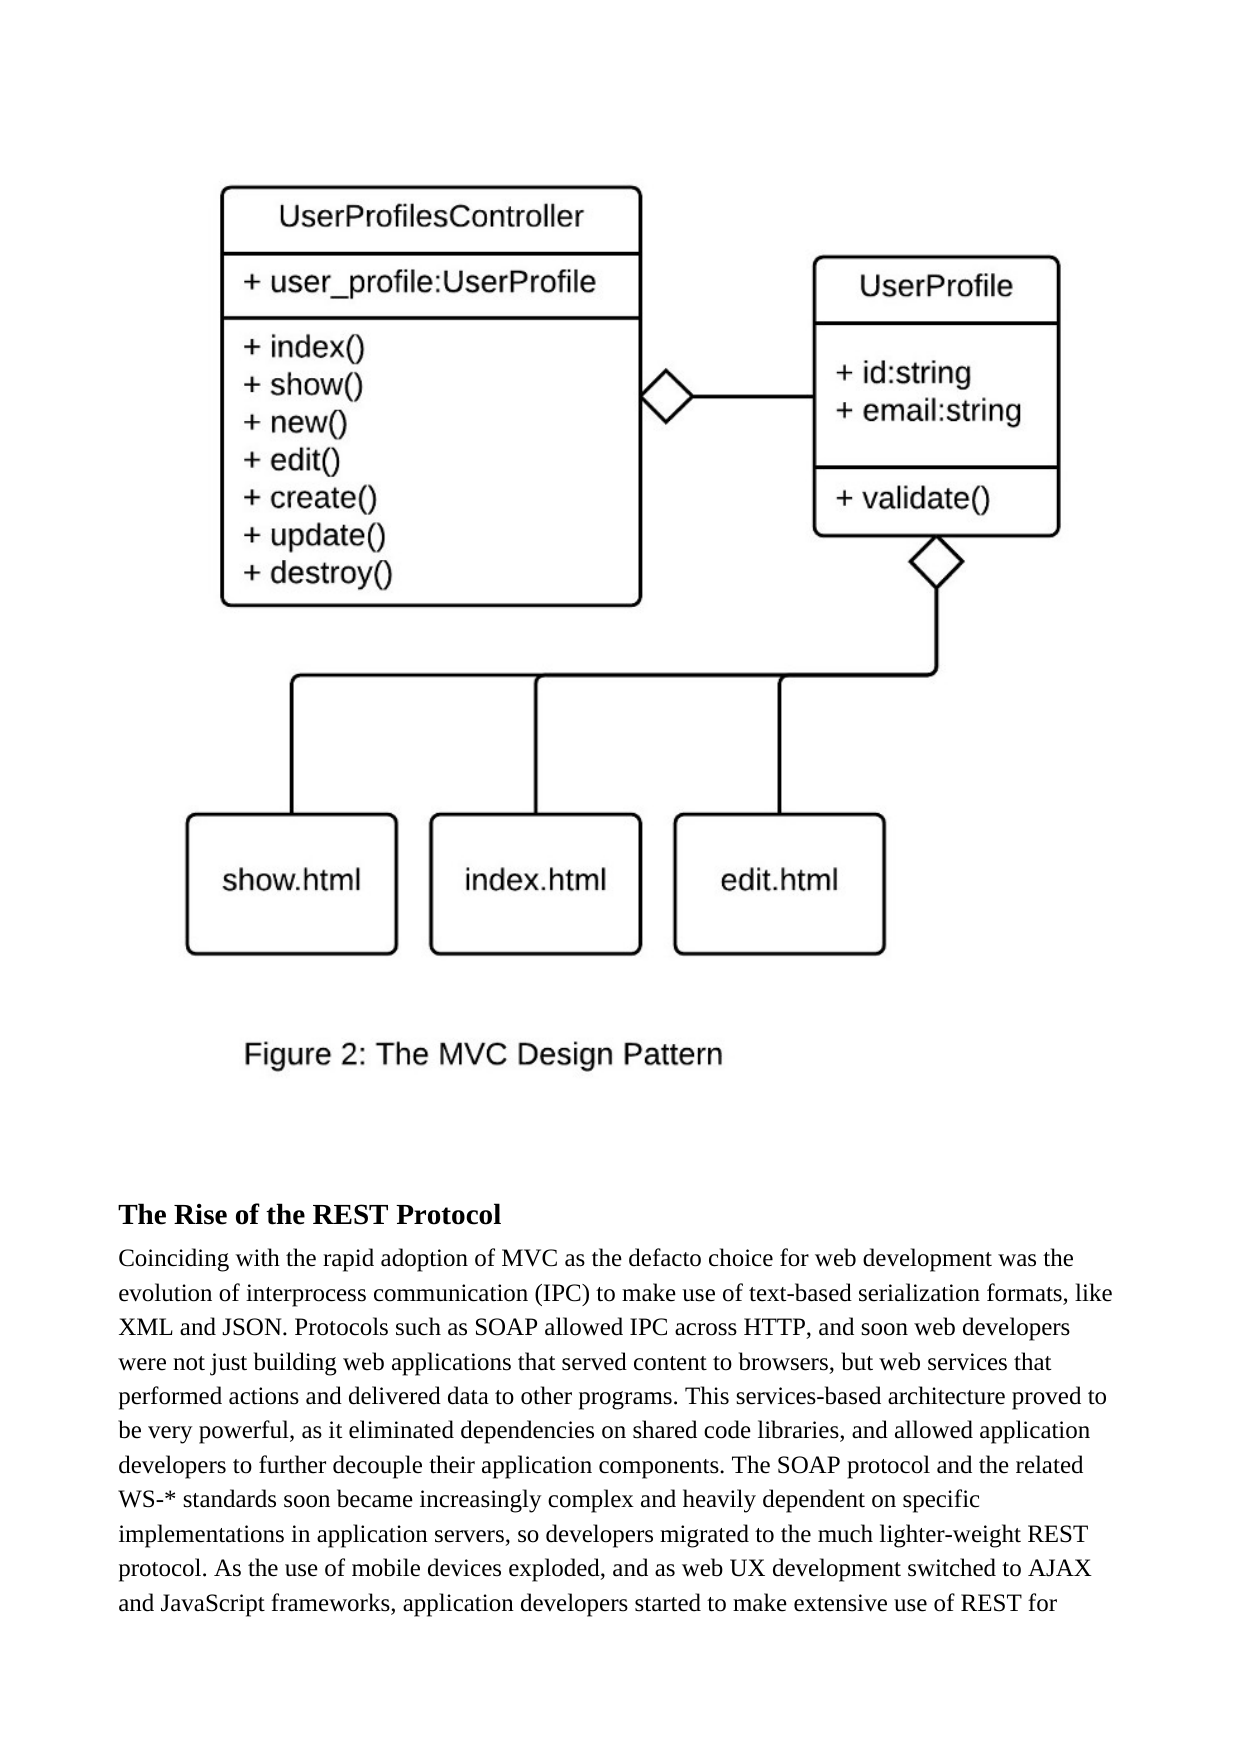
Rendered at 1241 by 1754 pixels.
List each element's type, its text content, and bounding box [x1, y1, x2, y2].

picture [118, 118, 1128, 1163]
text Coinciding with the rapid adoption of MVC as the defacto choice for web development was the evolution of interprocess communication (IPC) to make use of text-based serialization formats, like XML and JSON. Protocols such as SOAP allowed IPC across HTTP, and soon web developers were not just building web applications that served content to browsers, but web services that performed actions and delivered data to other programs. This services-based architecture proved to be very powerful, as it eliminated dependencies on shared code libraries, and allowed application developers to further decouple their application components. The SOAP protocol and the related WS-* standards soon became increasingly complex and heavily dependent on specific implementations in application servers, so developers migrated to the much lighter-weight REST protocol. As the use of mobile devices exploded, and as web UX development switched to AJAX and JavaScript frameworks, application developers started to make extensive use of REST for [118, 1243, 1122, 1617]
subtitle The Rise of the REST Protocol [118, 1197, 1122, 1231]
